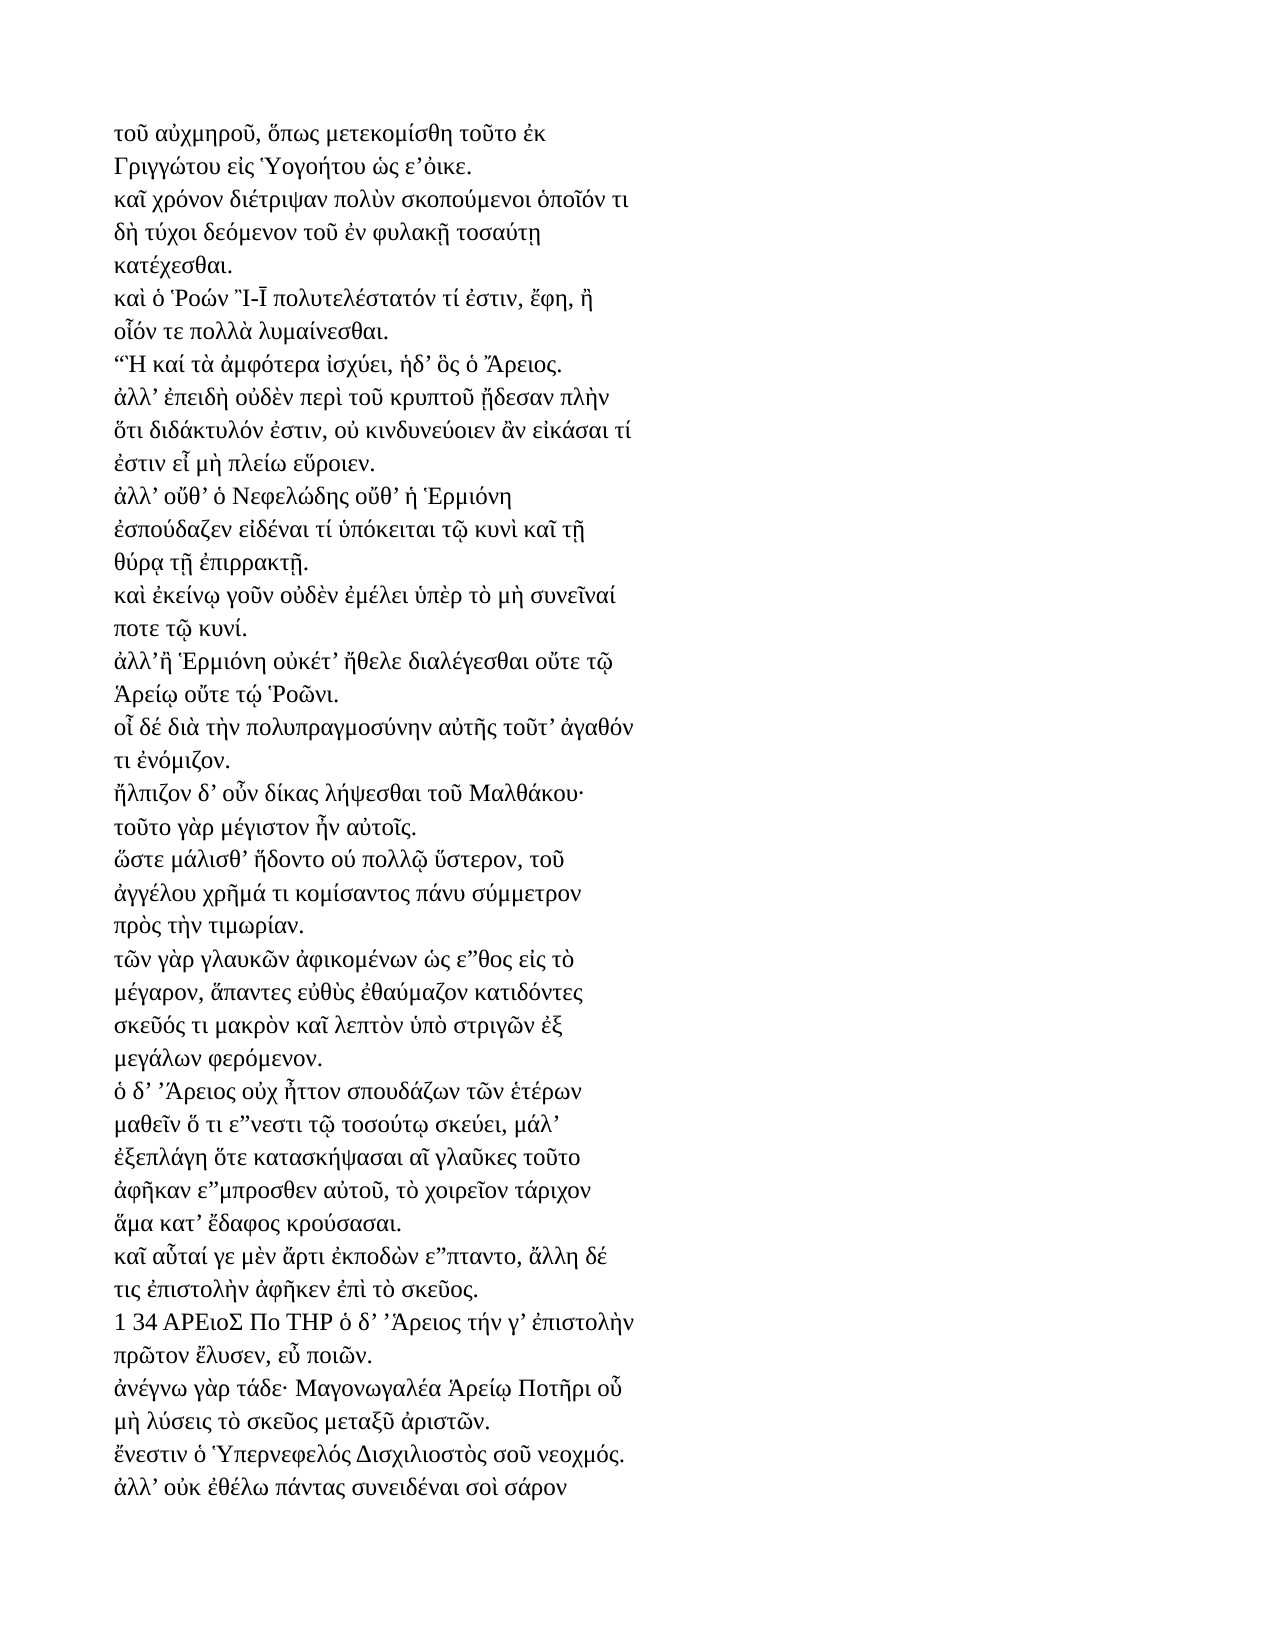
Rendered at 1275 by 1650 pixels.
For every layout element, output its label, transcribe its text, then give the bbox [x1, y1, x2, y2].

table_cell [635, 118, 1157, 1501]
table_cell τοῦ αὐχμηροῦ, ὅπως μετεκομίσθη τοῦτο ἐκ Γριγγώτου εἰς Ὑογοήτου ὡς ε’ὀικε. καῖ χρόνον διέτριψαν πολὺν σκοπούμενοι ὁποῖόν τι δὴ τύχοι δεόμενον τοῦ ἐν φυλακῇ τοσαύτῃ κατέχεσθαι. καὶ ὁ Ῥοών Ἲ-Ῑ πολυτελέστατόν τί ἐστιν, ἔφη, ἢ οἷόν τε πολλὰ λυμαίνεσθαι. “Ὴ καί τὰ ἀμφότερα ἰσχύει, ἡδ’ ὃς ὁ Ἄρειος. ἀλλ’ ἐπειδὴ οὐδὲν περὶ τοῦ κρυπτοῦ ᾔδεσαν πλὴν ὅτι διδάκτυλόν ἐστιν, οὐ κινδυνεύοιεν ἂν εἰκάσαι τί ἐστιν εἶ μὴ πλείω εὕροιεν. ἀλλ’ οὔθ’ ὁ Νεφελώδης οὔθ’ ἡ Ἑρμιόνη ἐσπούδαζεν εἰδέναι τί ὑπόκειται τῷ κυνὶ καῖ τῇ θύρᾳ τῇ ἐπιρρακτῇ. καὶ ἐκείνῳ γοῦν οὐδὲν ἐμέλει ὑπὲρ τὸ μὴ συνεῖναί ποτε τῷ κυνί. ἀλλ’ἢ Ἑρμιόνη οὐκέτ’ ἤθελε διαλέγεσθαι οὔτε τῷ Ἁρείῳ οὔτε τῴ Ῥοῶνι. οἶ δέ διὰ τὴν πολυπραγμοσύνην αὐτῆς τοῦτ’ ἀγαθόν τι ἐνόμιζον. ἤλπιζον δ’ οὖν δίκας λήψεσθαι τοῦ Μαλθάκου· τοῦτο γὰρ μέγιστον ἦν αὐτοῖς. ὥστε μάλισθ’ ἥδοντο ού πολλῷ ὕστερον, τοῦ ἀγγέλου χρῆμά τι κομίσαντος πάνυ σύμμετρον πρὸς τὴν τιμωρίαν. τῶν γὰρ γλαυκῶν ἀφικομένων ὡς ε”θος εἰς τὸ μέγαρον, ἅπαντες εὐθὺς ἐθαύμαζον κατιδόντες σκεῦός τι μακρὸν καῖ λεπτὸν ὑπὸ στριγῶν ἐξ μεγάλων φερόμενον. ὁ δ’ ’Άρειος οὐχ ἦττον σπουδάζων τῶν ἑτέρων μαθεῖν ὅ τι ε”νεστι τῷ τοσούτῳ σκεύει, μάλ’ ἐξεπλάγη ὅτε κατασκήψασαι αῖ γλαῦκες τοῦτο ἀφῆκαν ε”μπροσθεν αὐτοῦ, τὸ χοιρεῖον τάριχον ἅμα κατ’ ἔδαφος κρούσασαι. καῖ αὗταί γε μὲν ἄρτι ἐκποδὼν ε”πταντο, ἄλλη δέ τις ἐπιστολὴν ἀφῆκεν ἐπὶ τὸ σκεῦος. 1 34 ΑΡΕιοΣ Πο ΤΗΡ ὁ δ’ ’Ἁρειος τήν γ’ ἐπιστολὴν πρῶτον ἔλυσεν, εὖ ποιῶν. ἀνέγνω γὰρ τάδε· Μαγονωγαλέα Ἁρείῳ Ποτῆρι οὗ μὴ λύσεις τὸ σκεῦος μεταξῦ ἀριστῶν. ἔνεστιν ὁ Ὑπερνεφελός Δισχιλιοστὸς σοῦ νεοχμός. ἀλλ’ οὐκ ἐθέλω πάντας συνειδέναι σοὶ σάρον [114, 118, 635, 1501]
